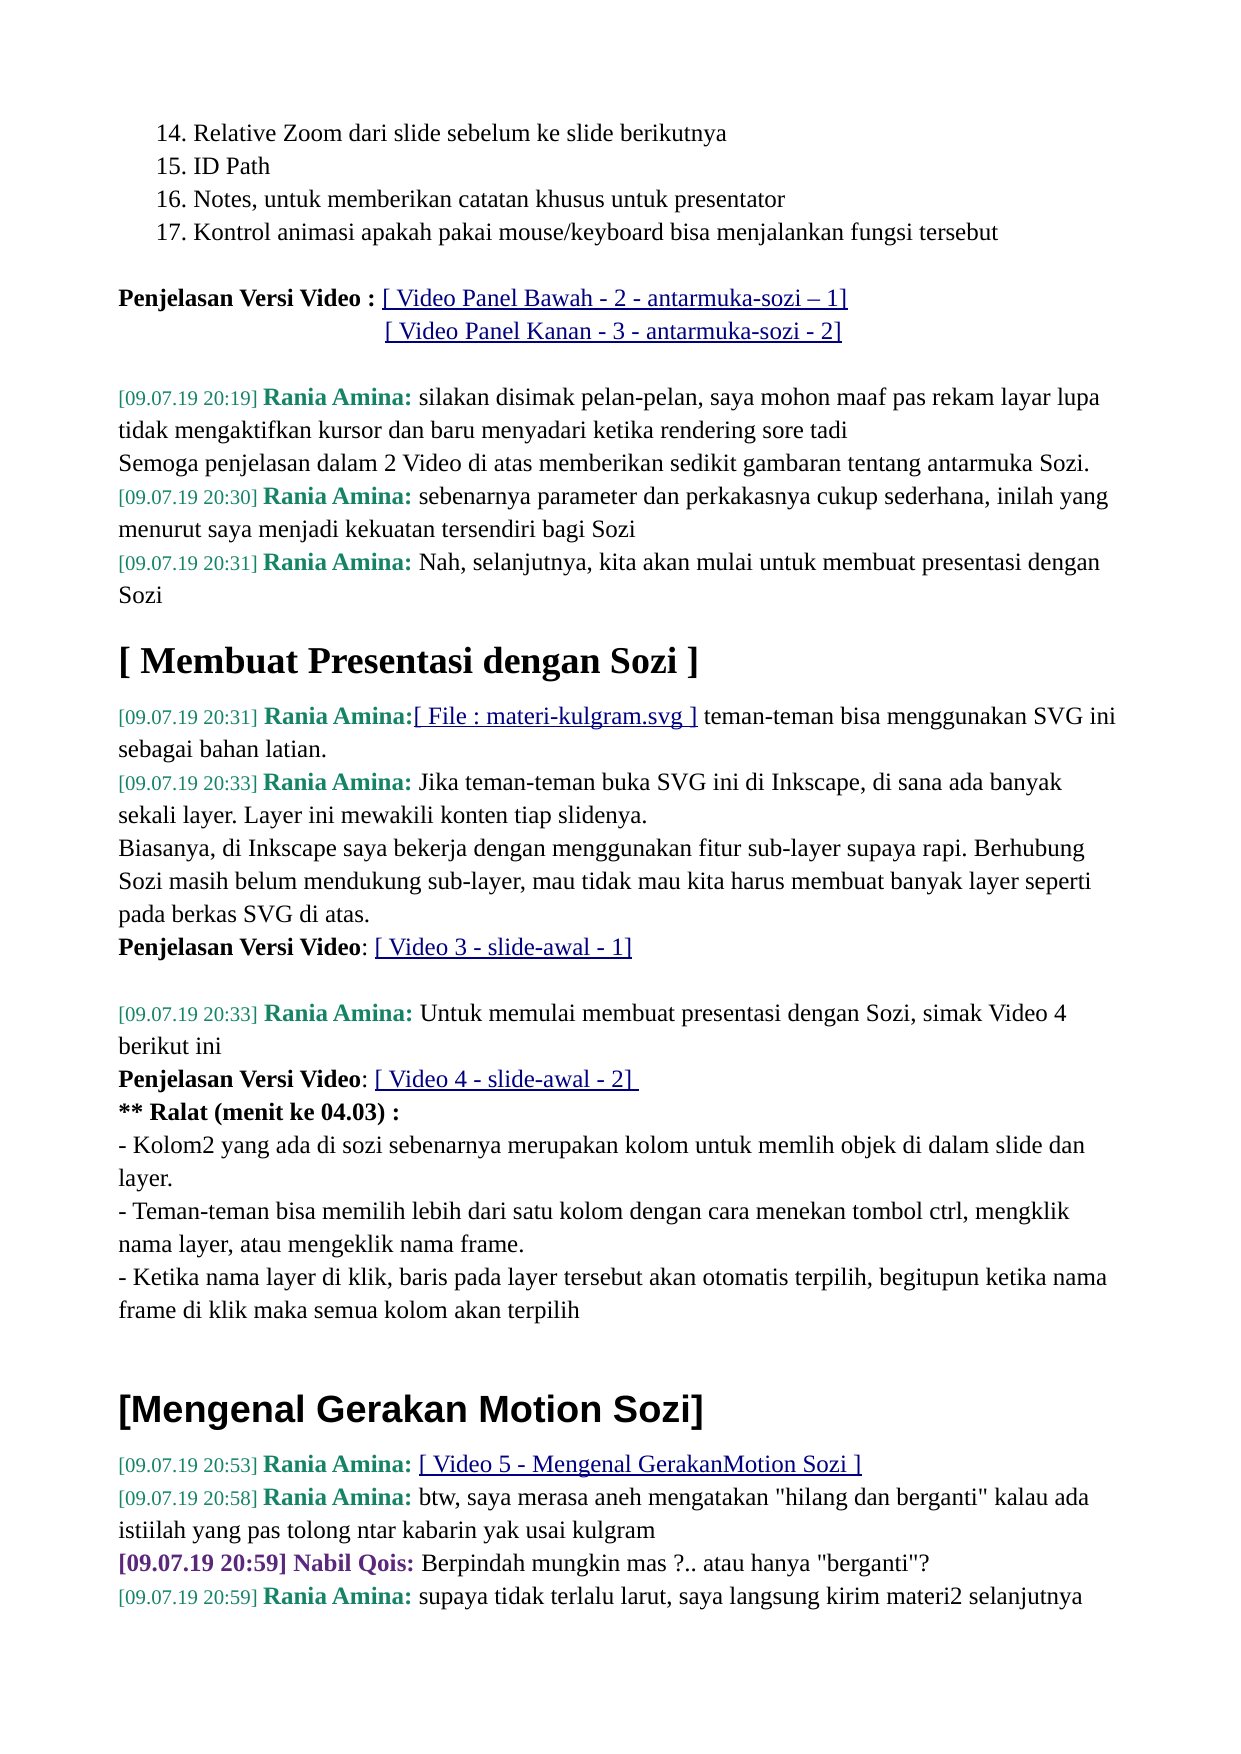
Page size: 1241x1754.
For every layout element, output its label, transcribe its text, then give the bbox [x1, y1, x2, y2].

text Penjelasan Versi Video: [ Video 4 - slide-awal - 2] [118, 1064, 1122, 1093]
text [09.07.19 20:19] Rania Amina: silakan disimak pelan-pelan, saya mohon maaf pas rekam layar lupa tidak mengaktifkan kursor dan baru menyadari ketika rendering sore tadi🙈🙈 [118, 382, 1122, 444]
subtitle [ Membuat Presentasi dengan Sozi ] [118, 638, 1122, 682]
text ** Ralat (menit ke 04.03) : [118, 1097, 1122, 1126]
text [09.07.19 20:59] Nabil Qois: Berpindah mungkin mas ?.. atau hanya "berganti"? [118, 1548, 1122, 1577]
text [ Video Panel Kanan - 3 - antarmuka-sozi - 2] [118, 316, 1122, 345]
text [09.07.19 20:33] Rania Amina: Jika teman-teman buka SVG ini di Inkscape, di sana ada banyak sekali layer. Layer ini mewakili konten tiap slidenya. [118, 767, 1122, 829]
text [09.07.19 20:33] Rania Amina: Untuk memulai membuat presentasi dengan Sozi, simak Video 4 berikut ini [118, 998, 1122, 1060]
list Notes, untuk memberikan catatan khusus untuk presentator [156, 184, 1122, 213]
text [09.07.19 20:31] Rania Amina: Nah, selanjutnya, kita akan mulai untuk membuat presentasi dengan Sozi [118, 547, 1122, 609]
text - Ketika nama layer di klik, baris pada layer tersebut akan otomatis terpilih, begitupun ketika nama frame di klik maka semua kolom akan terpilih [118, 1262, 1122, 1324]
text Penjelasan Versi Video : [ Video Panel Bawah - 2 - antarmuka-sozi – 1] [118, 283, 1122, 312]
subtitle [Mengenal Gerakan Motion Sozi] [118, 1386, 1122, 1430]
text Semoga penjelasan dalam 2 Video di atas memberikan sedikit gambaran tentang antarmuka Sozi. [118, 448, 1122, 477]
text - Kolom2 yang ada di sozi sebenarnya merupakan kolom untuk memlih objek di dalam slide dan layer. [118, 1130, 1122, 1192]
list Kontrol animasi apakah pakai mouse/keyboard bisa menjalankan fungsi tersebut [156, 217, 1122, 246]
text [09.07.19 20:30] Rania Amina: sebenarnya parameter dan perkakasnya cukup sederhana, inilah yang menurut saya menjadi kekuatan tersendiri bagi Sozi [118, 481, 1122, 543]
text Penjelasan Versi Video: [ Video 3 - slide-awal - 1] [118, 932, 1122, 961]
list ID Path [156, 151, 1122, 180]
text [09.07.19 20:31] Rania Amina:[ File : materi-kulgram.svg ] teman-teman bisa menggunakan SVG ini sebagai bahan latian. [118, 701, 1122, 763]
text Biasanya, di Inkscape saya bekerja dengan menggunakan fitur sub-layer supaya rapi. Berhubung Sozi masih belum mendukung sub-layer, mau tidak mau kita harus membuat banyak layer seperti pada berkas SVG di atas. [118, 833, 1122, 928]
list Relative Zoom dari slide sebelum ke slide berikutnya [156, 118, 1122, 147]
text - Teman-teman bisa memilih lebih dari satu kolom dengan cara menekan tombol ctrl, mengklik nama layer, atau mengeklik nama frame. [118, 1196, 1122, 1258]
text [09.07.19 20:58] Rania Amina: btw, saya merasa aneh mengatakan "hilang dan berganti" kalau ada istiilah yang pas tolong ntar kabarin yak usai kulgram [118, 1482, 1122, 1544]
text [09.07.19 20:53] Rania Amina: [ Video 5 - Mengenal GerakanMotion Sozi ] [118, 1449, 1122, 1478]
text [09.07.19 20:59] Rania Amina: supaya tidak terlalu larut, saya langsung kirim materi2 selanjutnya [118, 1581, 1122, 1610]
